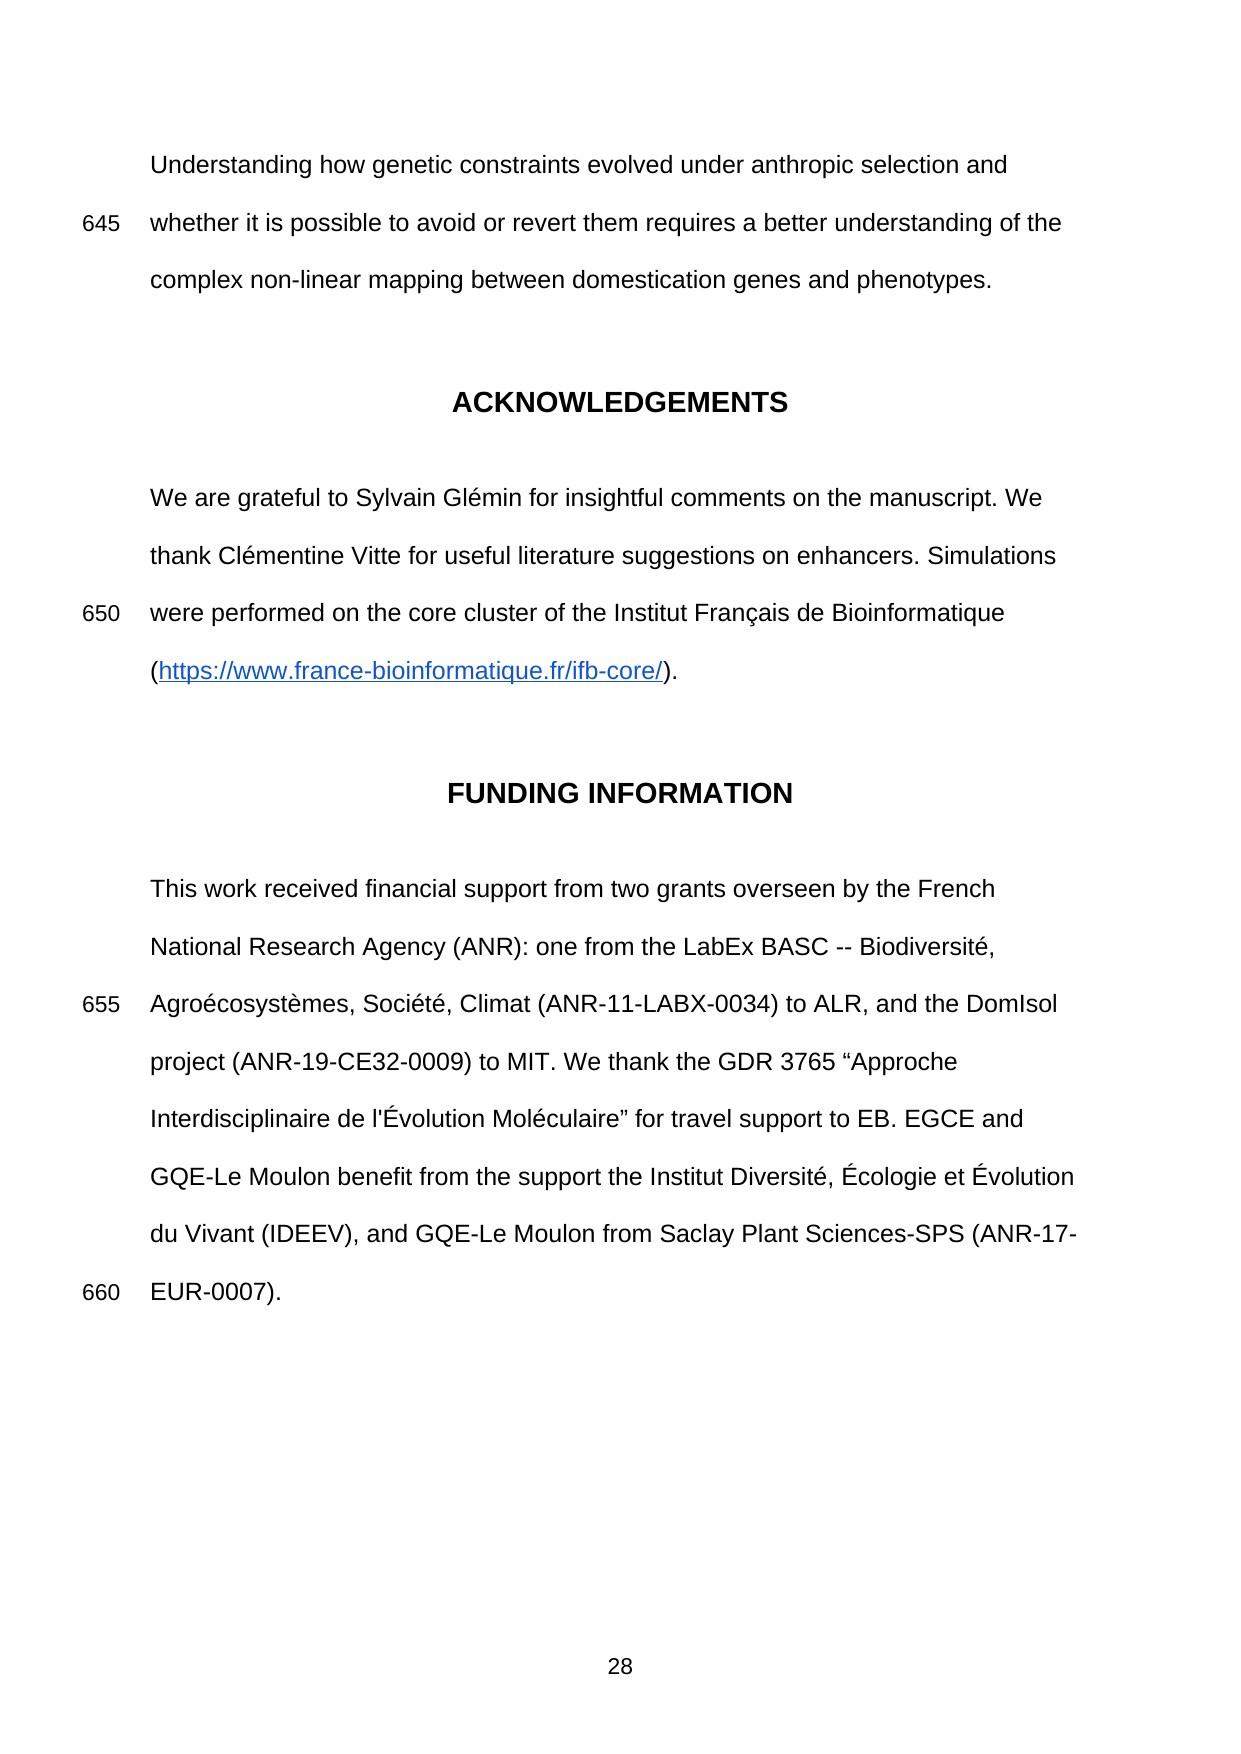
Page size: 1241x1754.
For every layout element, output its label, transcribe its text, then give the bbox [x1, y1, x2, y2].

text We are grateful to Sylvain Glémin for insightful comments on the manuscript. We thank Clémentine Vitte for useful literature suggestions on enhancers. Simulations were performed on the core cluster of the Institut Français de Bioinformatique (https://www.france-bioinformatique.fr/ifb-core/). [150, 483, 1090, 684]
subtitle Acknowledgements [150, 385, 1090, 418]
text This work received financial support from two grants overseen by the French National Research Agency (ANR): one from the LabEx BASC -- Biodiversité, Agroécosystèmes, Société, Climat (ANR-11-LABX-0034) to ALR, and the DomIsol project (ANR-19-CE32-0009) to MIT. We thank the GDR 3765 “Approche Interdisciplinaire de l'Évolution Moléculaire” for travel support to EB. EGCE and GQE-Le Moulon benefit from the support the Institut Diversité, Écologie et Évolution du Vivant (IDEEV), and GQE-Le Moulon from Saclay Plant Sciences-SPS (ANR-17-EUR-0007). [150, 874, 1090, 1305]
text Understanding how genetic constraints evolved under anthropic selection and whether it is possible to avoid or revert them requires a better understanding of the complex non-linear mapping between domestication genes and phenotypes. [150, 150, 1090, 294]
subtitle Funding information [150, 776, 1090, 809]
